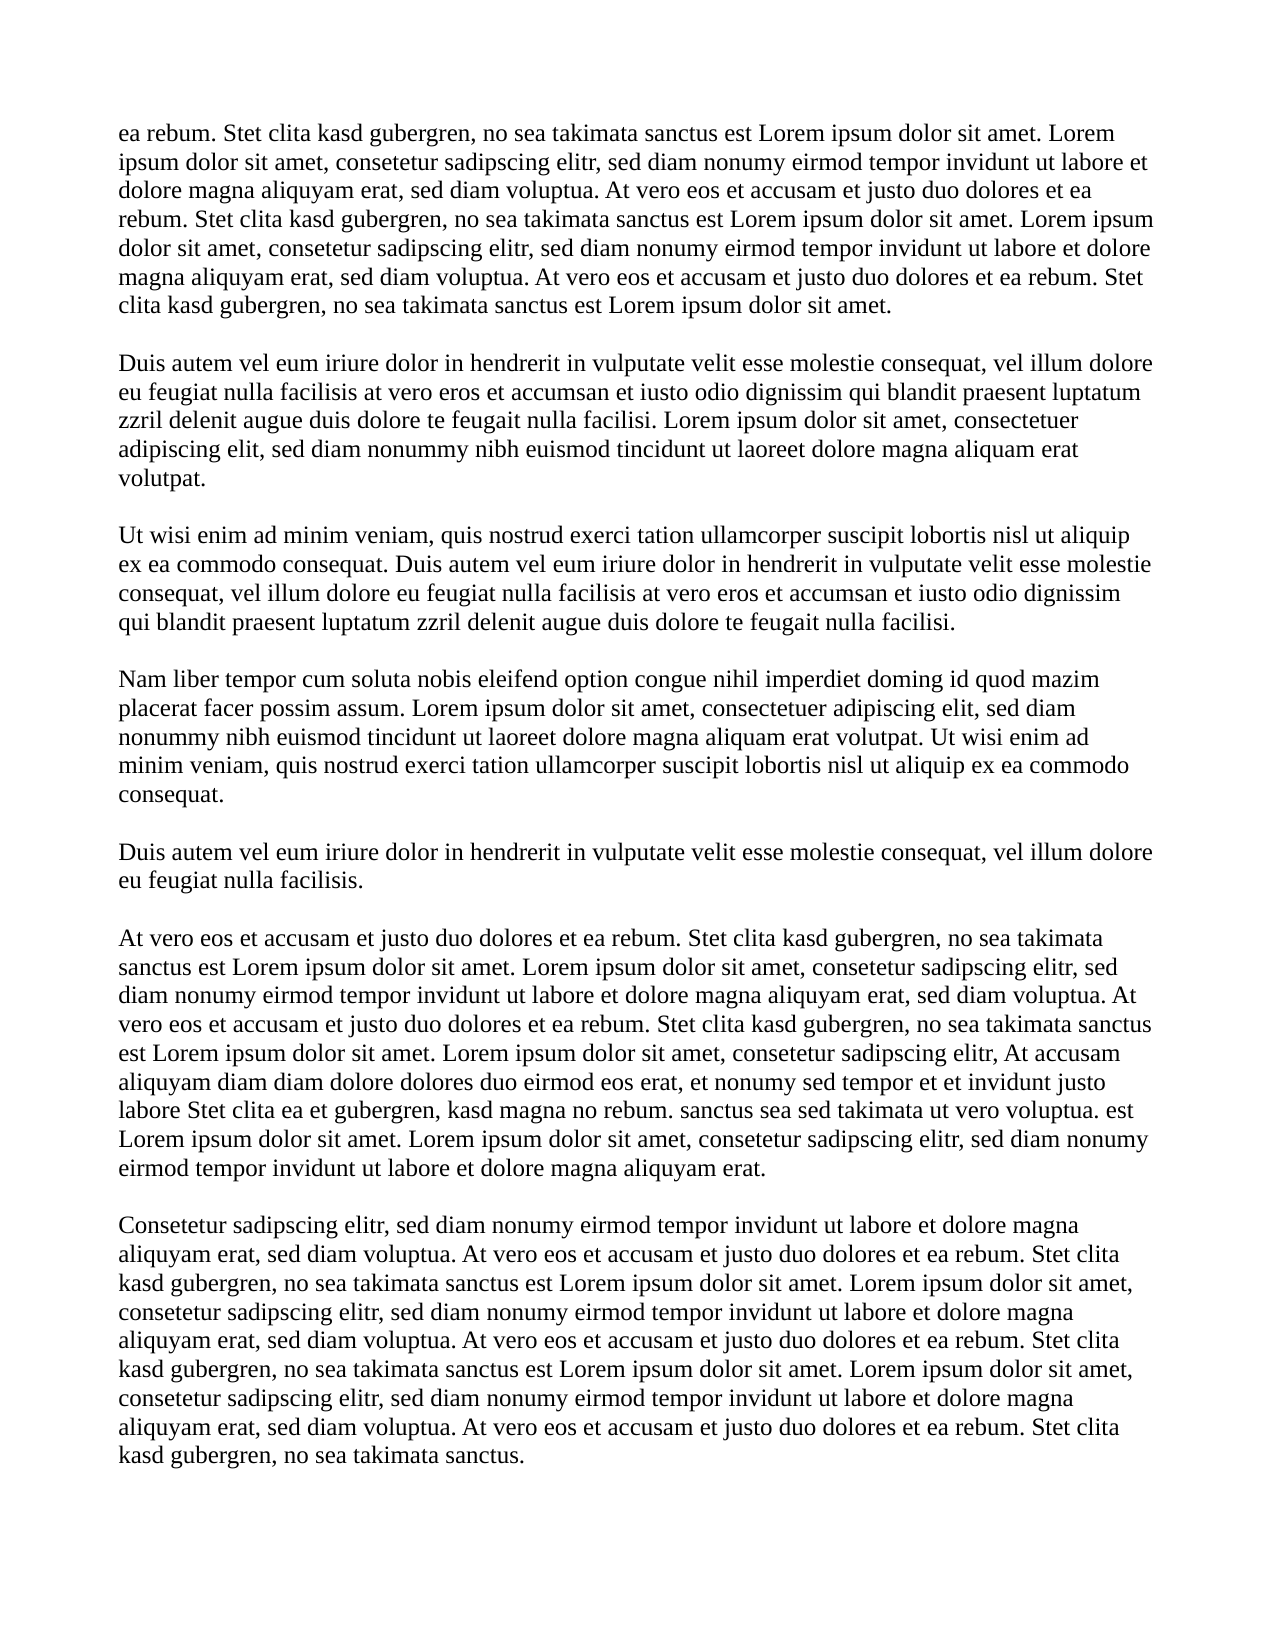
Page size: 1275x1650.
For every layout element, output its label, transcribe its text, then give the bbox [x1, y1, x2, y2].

text Duis autem vel eum iriure dolor in hendrerit in vulputate velit esse molestie consequat, vel illum dolore eu feugiat nulla facilisis. [118, 837, 1157, 894]
text ea rebum. Stet clita kasd gubergren, no sea takimata sanctus est Lorem ipsum dolor sit amet. Lorem ipsum dolor sit amet, consetetur sadipscing elitr, sed diam nonumy eirmod tempor invidunt ut labore et dolore magna aliquyam erat, sed diam voluptua. At vero eos et accusam et justo duo dolores et ea rebum. Stet clita kasd gubergren, no sea takimata sanctus est Lorem ipsum dolor sit amet. Lorem ipsum dolor sit amet, consetetur sadipscing elitr, sed diam nonumy eirmod tempor invidunt ut labore et dolore magna aliquyam erat, sed diam voluptua. At vero eos et accusam et justo duo dolores et ea rebum. Stet clita kasd gubergren, no sea takimata sanctus est Lorem ipsum dolor sit amet. [118, 118, 1157, 319]
text Consetetur sadipscing elitr, sed diam nonumy eirmod tempor invidunt ut labore et dolore magna aliquyam erat, sed diam voluptua. At vero eos et accusam et justo duo dolores et ea rebum. Stet clita kasd gubergren, no sea takimata sanctus est Lorem ipsum dolor sit amet. Lorem ipsum dolor sit amet, consetetur sadipscing elitr, sed diam nonumy eirmod tempor invidunt ut labore et dolore magna aliquyam erat, sed diam voluptua. At vero eos et accusam et justo duo dolores et ea rebum. Stet clita kasd gubergren, no sea takimata sanctus est Lorem ipsum dolor sit amet. Lorem ipsum dolor sit amet, consetetur sadipscing elitr, sed diam nonumy eirmod tempor invidunt ut labore et dolore magna aliquyam erat, sed diam voluptua. At vero eos et accusam et justo duo dolores et ea rebum. Stet clita kasd gubergren, no sea takimata sanctus. [118, 1211, 1157, 1469]
text At vero eos et accusam et justo duo dolores et ea rebum. Stet clita kasd gubergren, no sea takimata sanctus est Lorem ipsum dolor sit amet. Lorem ipsum dolor sit amet, consetetur sadipscing elitr, sed diam nonumy eirmod tempor invidunt ut labore et dolore magna aliquyam erat, sed diam voluptua. At vero eos et accusam et justo duo dolores et ea rebum. Stet clita kasd gubergren, no sea takimata sanctus est Lorem ipsum dolor sit amet. Lorem ipsum dolor sit amet, consetetur sadipscing elitr, At accusam aliquyam diam diam dolore dolores duo eirmod eos erat, et nonumy sed tempor et et invidunt justo labore Stet clita ea et gubergren, kasd magna no rebum. sanctus sea sed takimata ut vero voluptua. est Lorem ipsum dolor sit amet. Lorem ipsum dolor sit amet, consetetur sadipscing elitr, sed diam nonumy eirmod tempor invidunt ut labore et dolore magna aliquyam erat. [118, 923, 1157, 1182]
text Ut wisi enim ad minim veniam, quis nostrud exerci tation ullamcorper suscipit lobortis nisl ut aliquip ex ea commodo consequat. Duis autem vel eum iriure dolor in hendrerit in vulputate velit esse molestie consequat, vel illum dolore eu feugiat nulla facilisis at vero eros et accumsan et iusto odio dignissim qui blandit praesent luptatum zzril delenit augue duis dolore te feugait nulla facilisi. [118, 521, 1157, 636]
text Nam liber tempor cum soluta nobis eleifend option congue nihil imperdiet doming id quod mazim placerat facer possim assum. Lorem ipsum dolor sit amet, consectetuer adipiscing elit, sed diam nonummy nibh euismod tincidunt ut laoreet dolore magna aliquam erat volutpat. Ut wisi enim ad minim veniam, quis nostrud exerci tation ullamcorper suscipit lobortis nisl ut aliquip ex ea commodo consequat. [118, 664, 1157, 808]
text Duis autem vel eum iriure dolor in hendrerit in vulputate velit esse molestie consequat, vel illum dolore eu feugiat nulla facilisis at vero eros et accumsan et iusto odio dignissim qui blandit praesent luptatum zzril delenit augue duis dolore te feugait nulla facilisi. Lorem ipsum dolor sit amet, consectetuer adipiscing elit, sed diam nonummy nibh euismod tincidunt ut laoreet dolore magna aliquam erat volutpat. [118, 348, 1157, 492]
